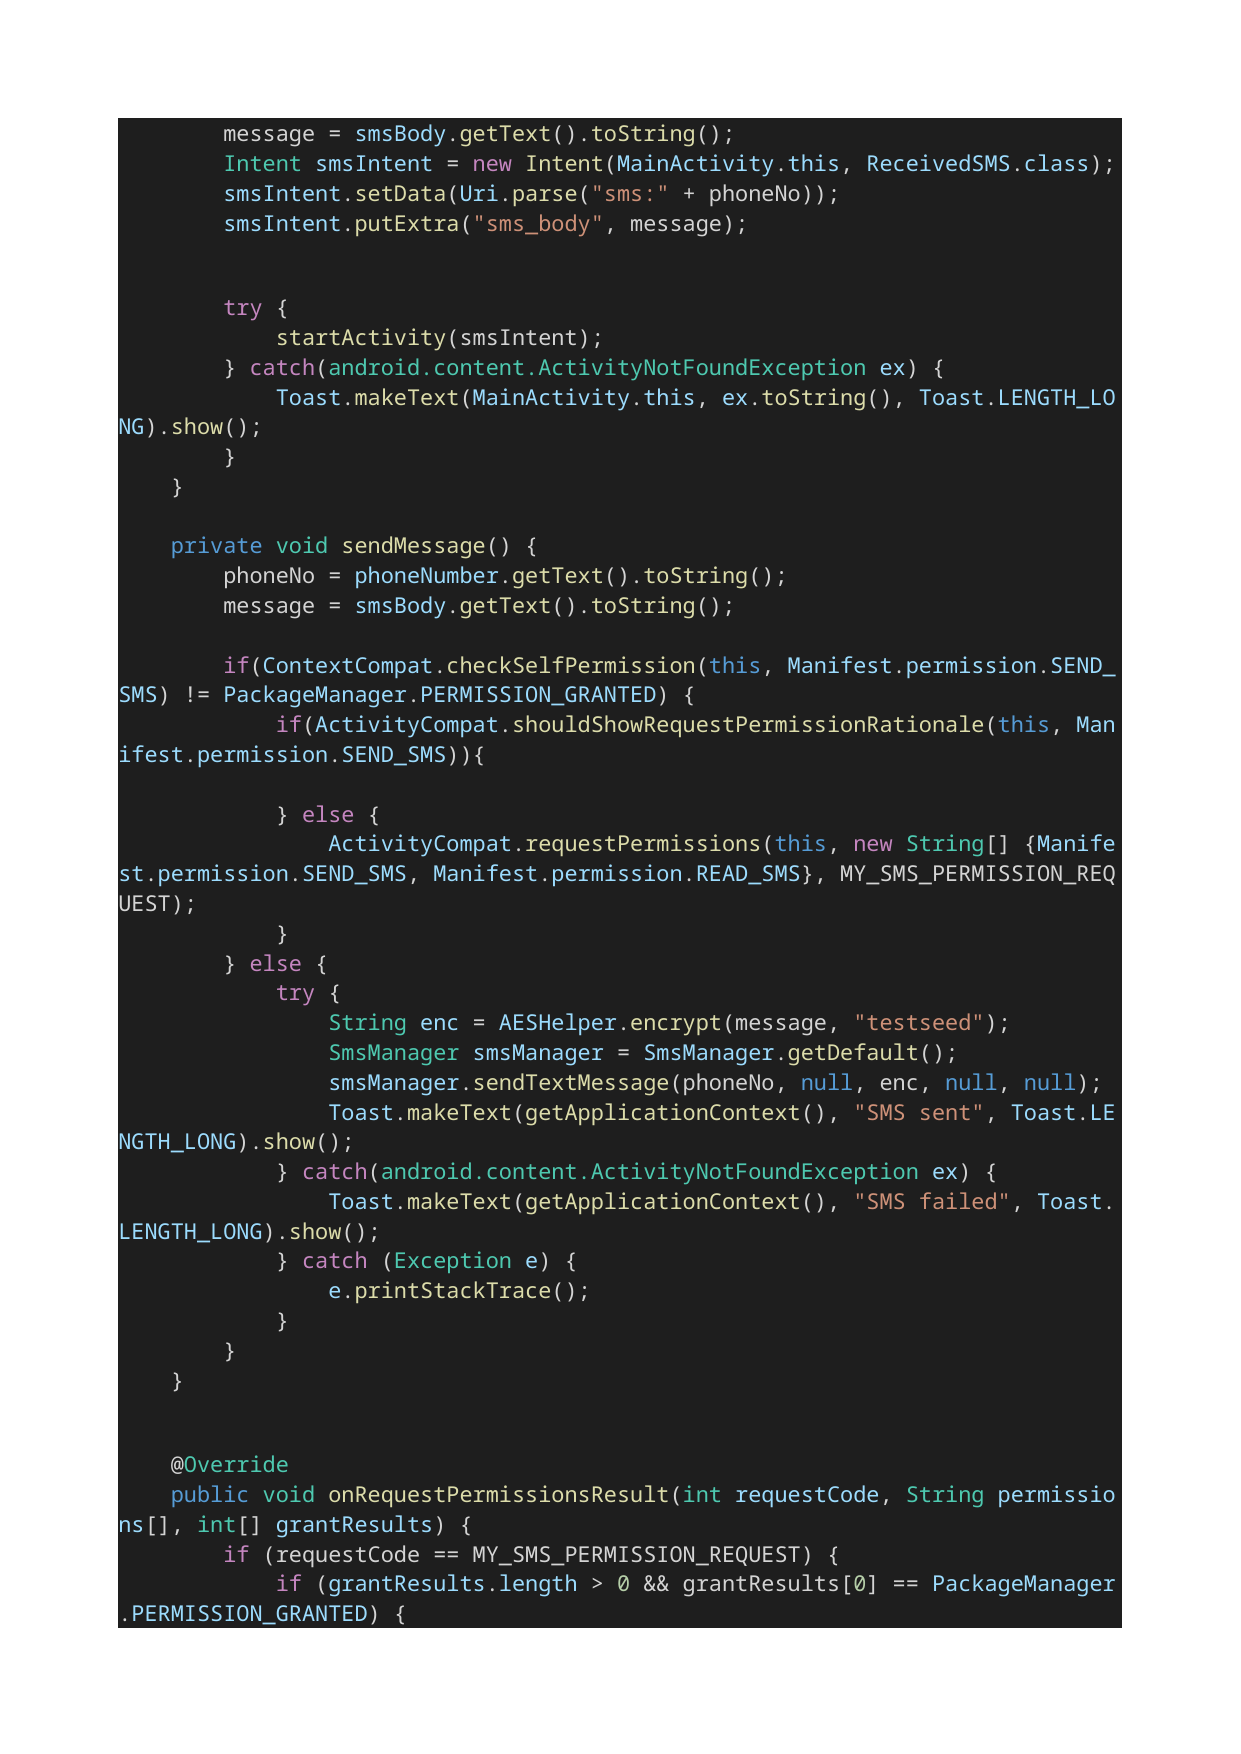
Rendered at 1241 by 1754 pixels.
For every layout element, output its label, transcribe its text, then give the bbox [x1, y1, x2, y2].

text if(ActivityCompat.shouldShowRequestPermissionRationale(this, Manifest.permission.SEND_SMS)){ [118, 709, 1122, 769]
text smsIntent.setData(Uri.parse("sms:" + phoneNo)); [118, 178, 1122, 207]
text if (grantResults.length > 0 && grantResults[0] == PackageManager.PERMISSION_GRANTED) { [118, 1568, 1122, 1628]
text } else { [118, 947, 1122, 977]
text } [118, 918, 1122, 947]
text @Override [118, 1449, 1122, 1479]
text message = smsBody.getText().toString(); [118, 118, 1122, 148]
text } else { [118, 798, 1122, 828]
text } [118, 441, 1122, 471]
text try { [118, 292, 1122, 322]
text Toast.makeText(getApplicationContext(), "SMS sent", Toast.LENGTH_LONG).show(); [118, 1096, 1122, 1156]
text if (requestCode == MY_SMS_PERMISSION_REQUEST) { [118, 1538, 1122, 1568]
text private void sendMessage() { [118, 530, 1122, 560]
text startActivity(smsIntent); [118, 322, 1122, 352]
text SmsManager smsManager = SmsManager.getDefault(); [118, 1037, 1122, 1067]
text Toast.makeText(MainActivity.this, ex.toString(), Toast.LENGTH_LONG).show(); [118, 381, 1122, 441]
text } [118, 471, 1122, 501]
text try { [118, 977, 1122, 1007]
text Intent smsIntent = new Intent(MainActivity.this, ReceivedSMS.class); [118, 148, 1122, 178]
text } catch(android.content.ActivityNotFoundException ex) { [118, 1156, 1122, 1186]
text } catch(android.content.ActivityNotFoundException ex) { [118, 352, 1122, 381]
text smsIntent.putExtra("sms_body", message); [118, 207, 1122, 237]
text if(ContextCompat.checkSelfPermission(this, Manifest.permission.SEND_SMS) != PackageManager.PERMISSION_GRANTED) { [118, 649, 1122, 709]
text public void onRequestPermissionsResult(int requestCode, String permissions[], int[] grantResults) { [118, 1479, 1122, 1538]
text message = smsBody.getText().toString(); [118, 590, 1122, 620]
text } catch (Exception e) { [118, 1245, 1122, 1275]
text e.printStackTrace(); [118, 1275, 1122, 1305]
text Toast.makeText(getApplicationContext(), "SMS failed", Toast.LENGTH_LONG).show(); [118, 1186, 1122, 1245]
text ActivityCompat.requestPermissions(this, new String[] {Manifest.permission.SEND_SMS, Manifest.permission.READ_SMS}, MY_SMS_PERMISSION_REQUEST); [118, 828, 1122, 918]
text String enc = AESHelper.encrypt(message, "testseed"); [118, 1007, 1122, 1037]
text } [118, 1364, 1122, 1394]
text } [118, 1335, 1122, 1364]
text } [118, 1305, 1122, 1335]
text smsManager.sendTextMessage(phoneNo, null, enc, null, null); [118, 1067, 1122, 1096]
text phoneNo = phoneNumber.getText().toString(); [118, 560, 1122, 590]
